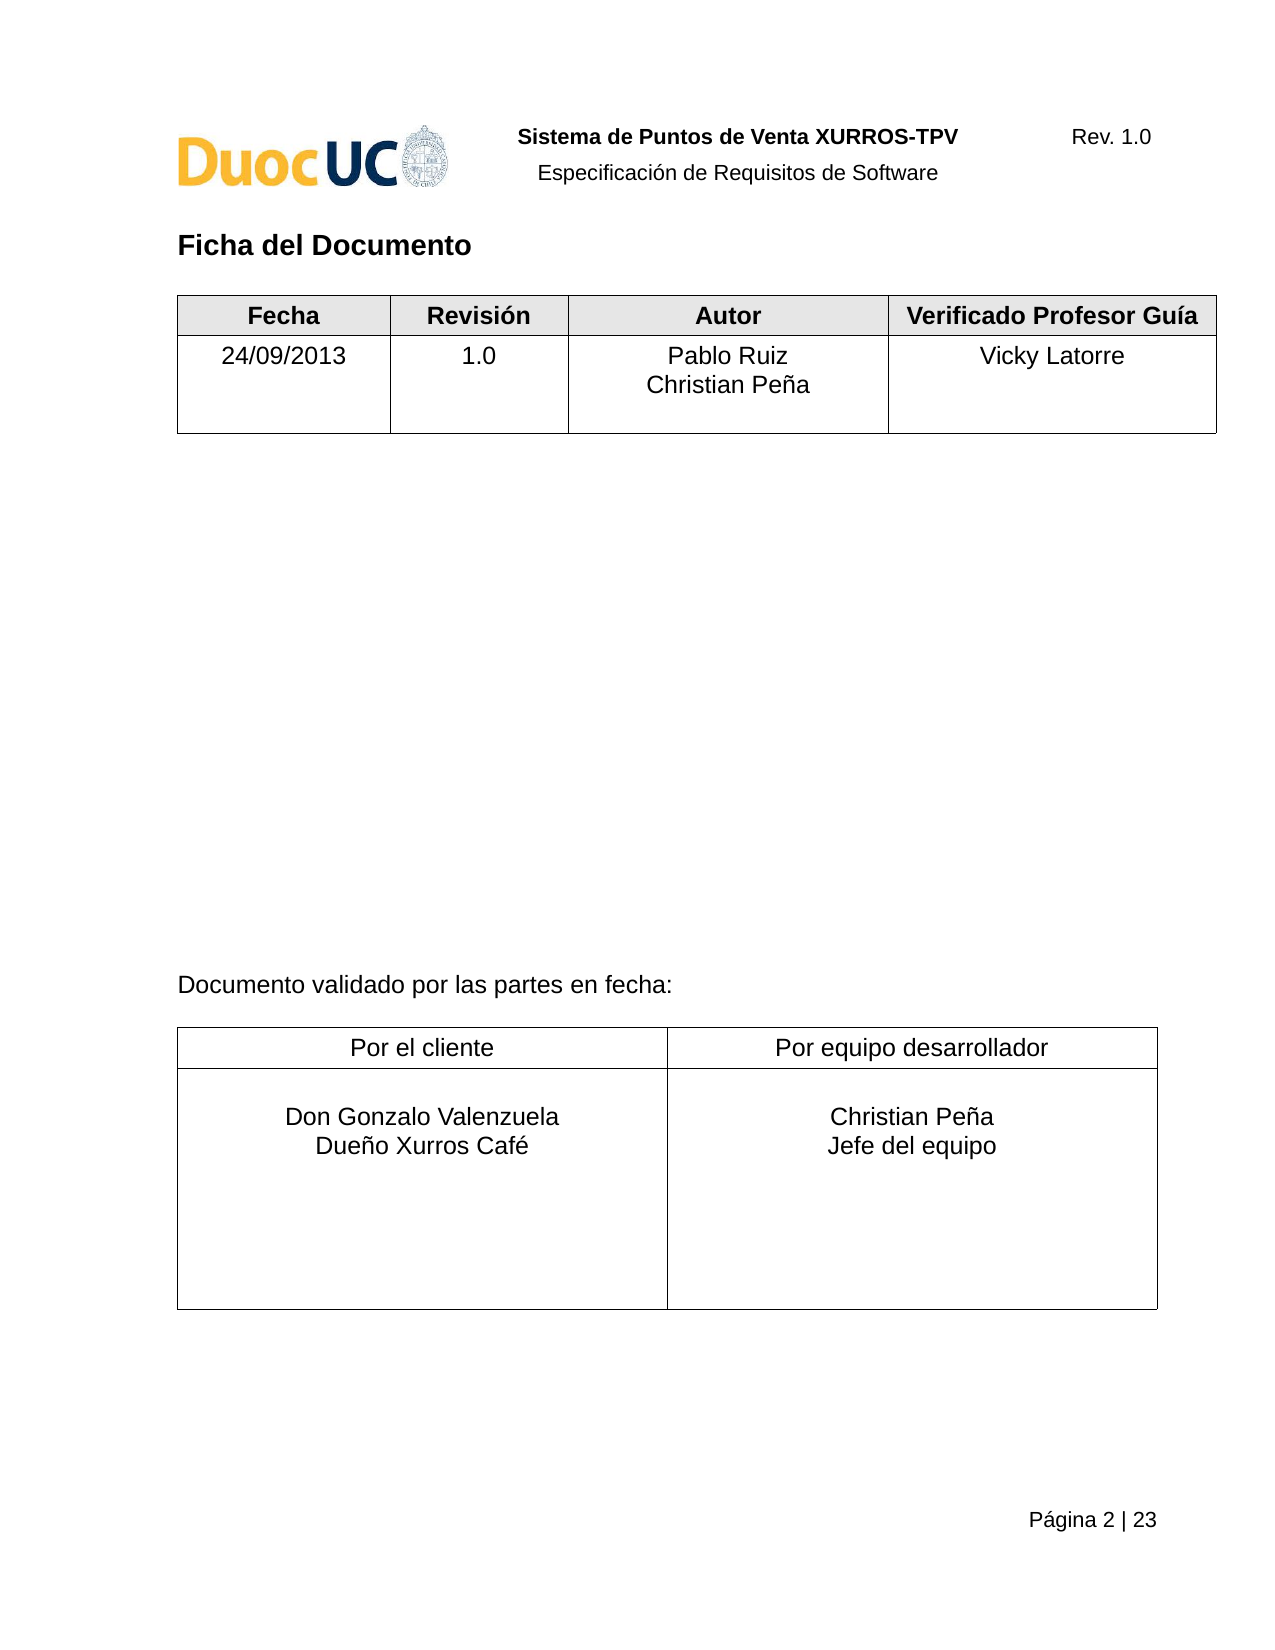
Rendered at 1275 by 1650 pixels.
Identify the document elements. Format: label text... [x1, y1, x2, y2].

text Ficha del Documento [177, 228, 1157, 261]
table_cell 24/09/2013 [178, 336, 390, 433]
table_cell Vicky Latorre [889, 336, 1216, 433]
table_header Por el cliente [178, 1028, 667, 1067]
table_cell Pablo Ruiz Christian Peña [569, 336, 888, 433]
table_header Por equipo desarrollador [668, 1028, 1157, 1067]
table_header Verificado Profesor Guía [889, 296, 1216, 335]
picture [178, 125, 449, 187]
table_header Autor [569, 296, 888, 335]
table_cell 1.0 [391, 336, 568, 433]
table_header Fecha [178, 296, 390, 335]
text Documento validado por las partes en fecha: [177, 970, 1157, 998]
table_header Revisión [391, 296, 568, 335]
table_cell Don Gonzalo Valenzuela Dueño Xurros Café [178, 1069, 667, 1309]
table_cell Christian Peña Jefe del equipo [668, 1069, 1157, 1309]
